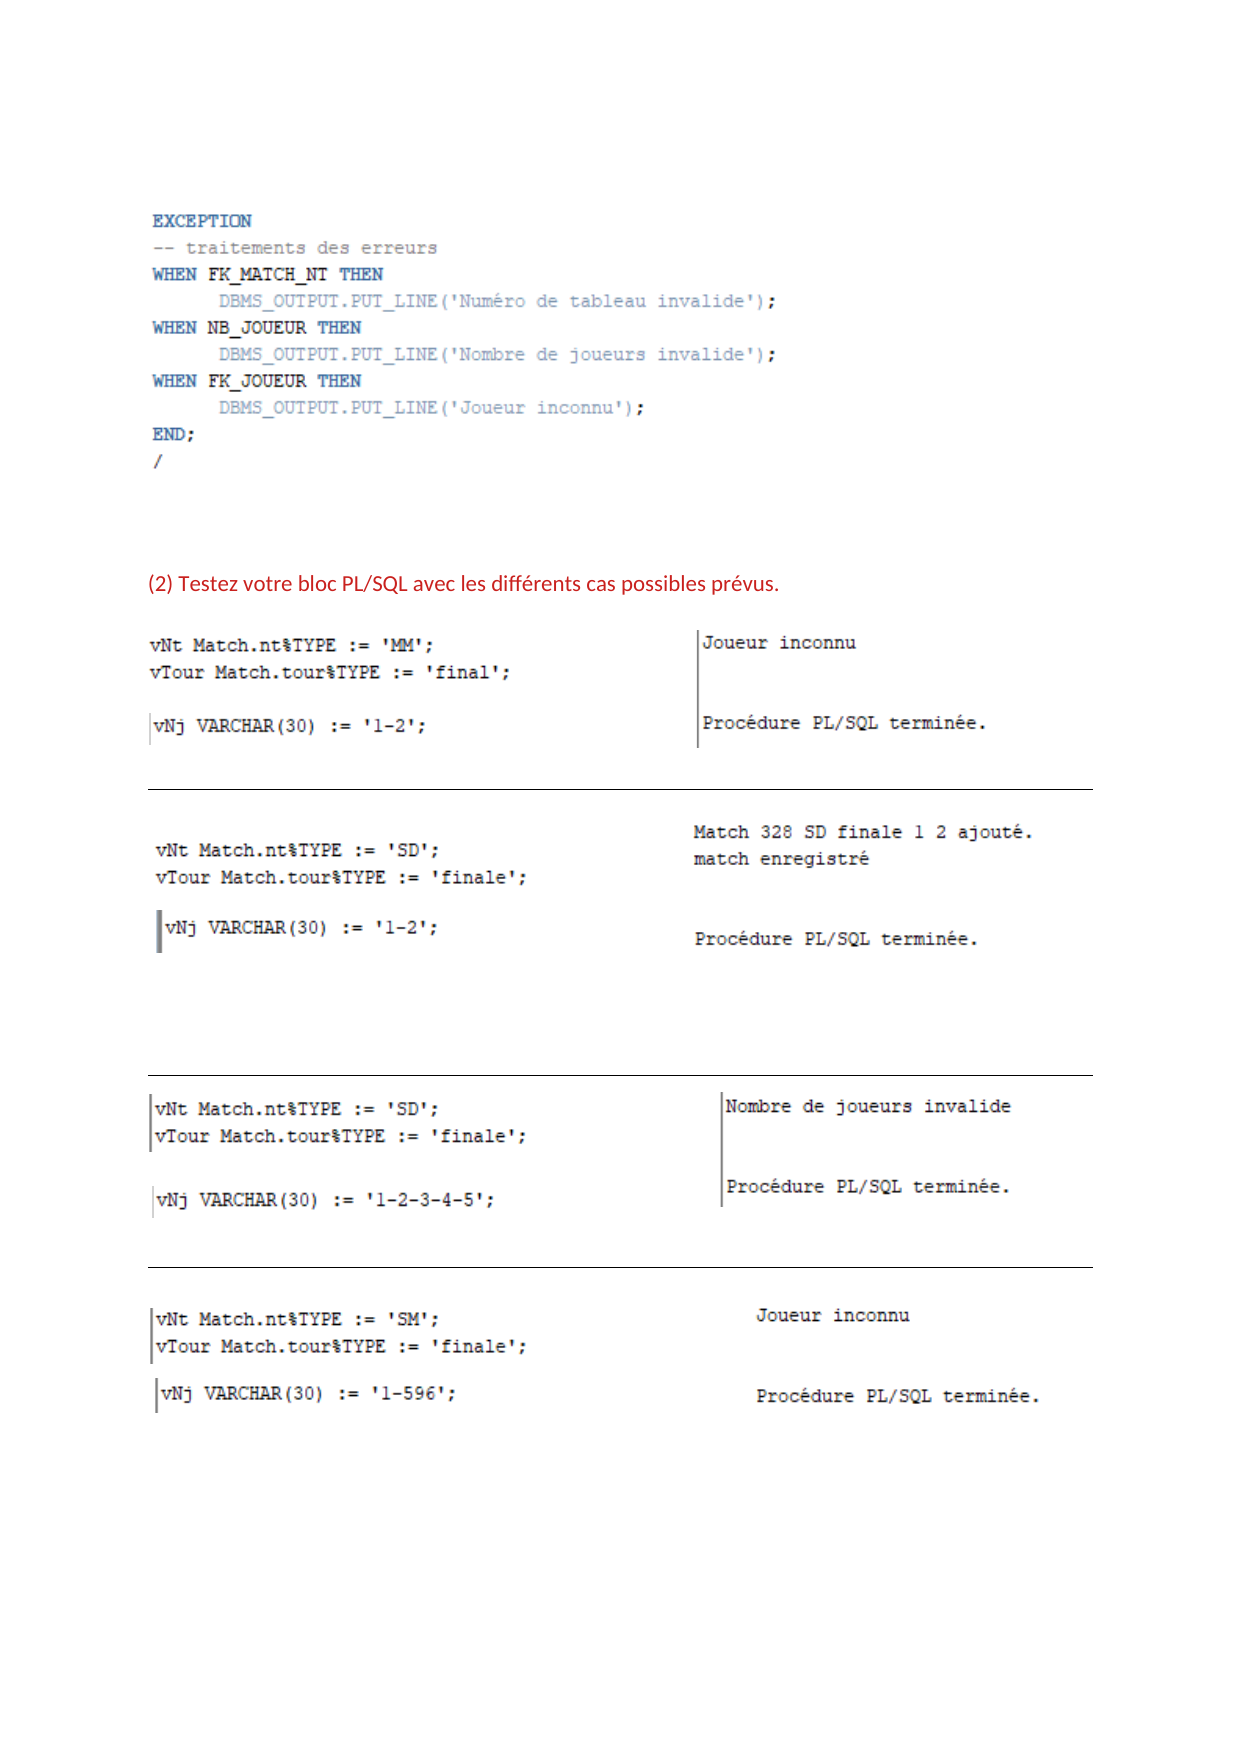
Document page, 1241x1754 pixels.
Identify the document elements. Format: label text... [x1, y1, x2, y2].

picture [753, 1301, 1048, 1415]
picture [155, 1378, 460, 1413]
picture [156, 910, 446, 953]
picture [153, 839, 535, 895]
picture [147, 632, 520, 693]
picture [152, 1186, 501, 1218]
picture [696, 630, 993, 748]
picture [720, 1092, 1015, 1207]
picture [149, 1094, 533, 1152]
picture [149, 713, 431, 745]
picture [693, 821, 1040, 953]
text (2) Testez votre bloc PL/SQL avec les différents cas possibles prévus. [148, 569, 1093, 597]
picture [150, 196, 780, 475]
picture [150, 1308, 538, 1364]
